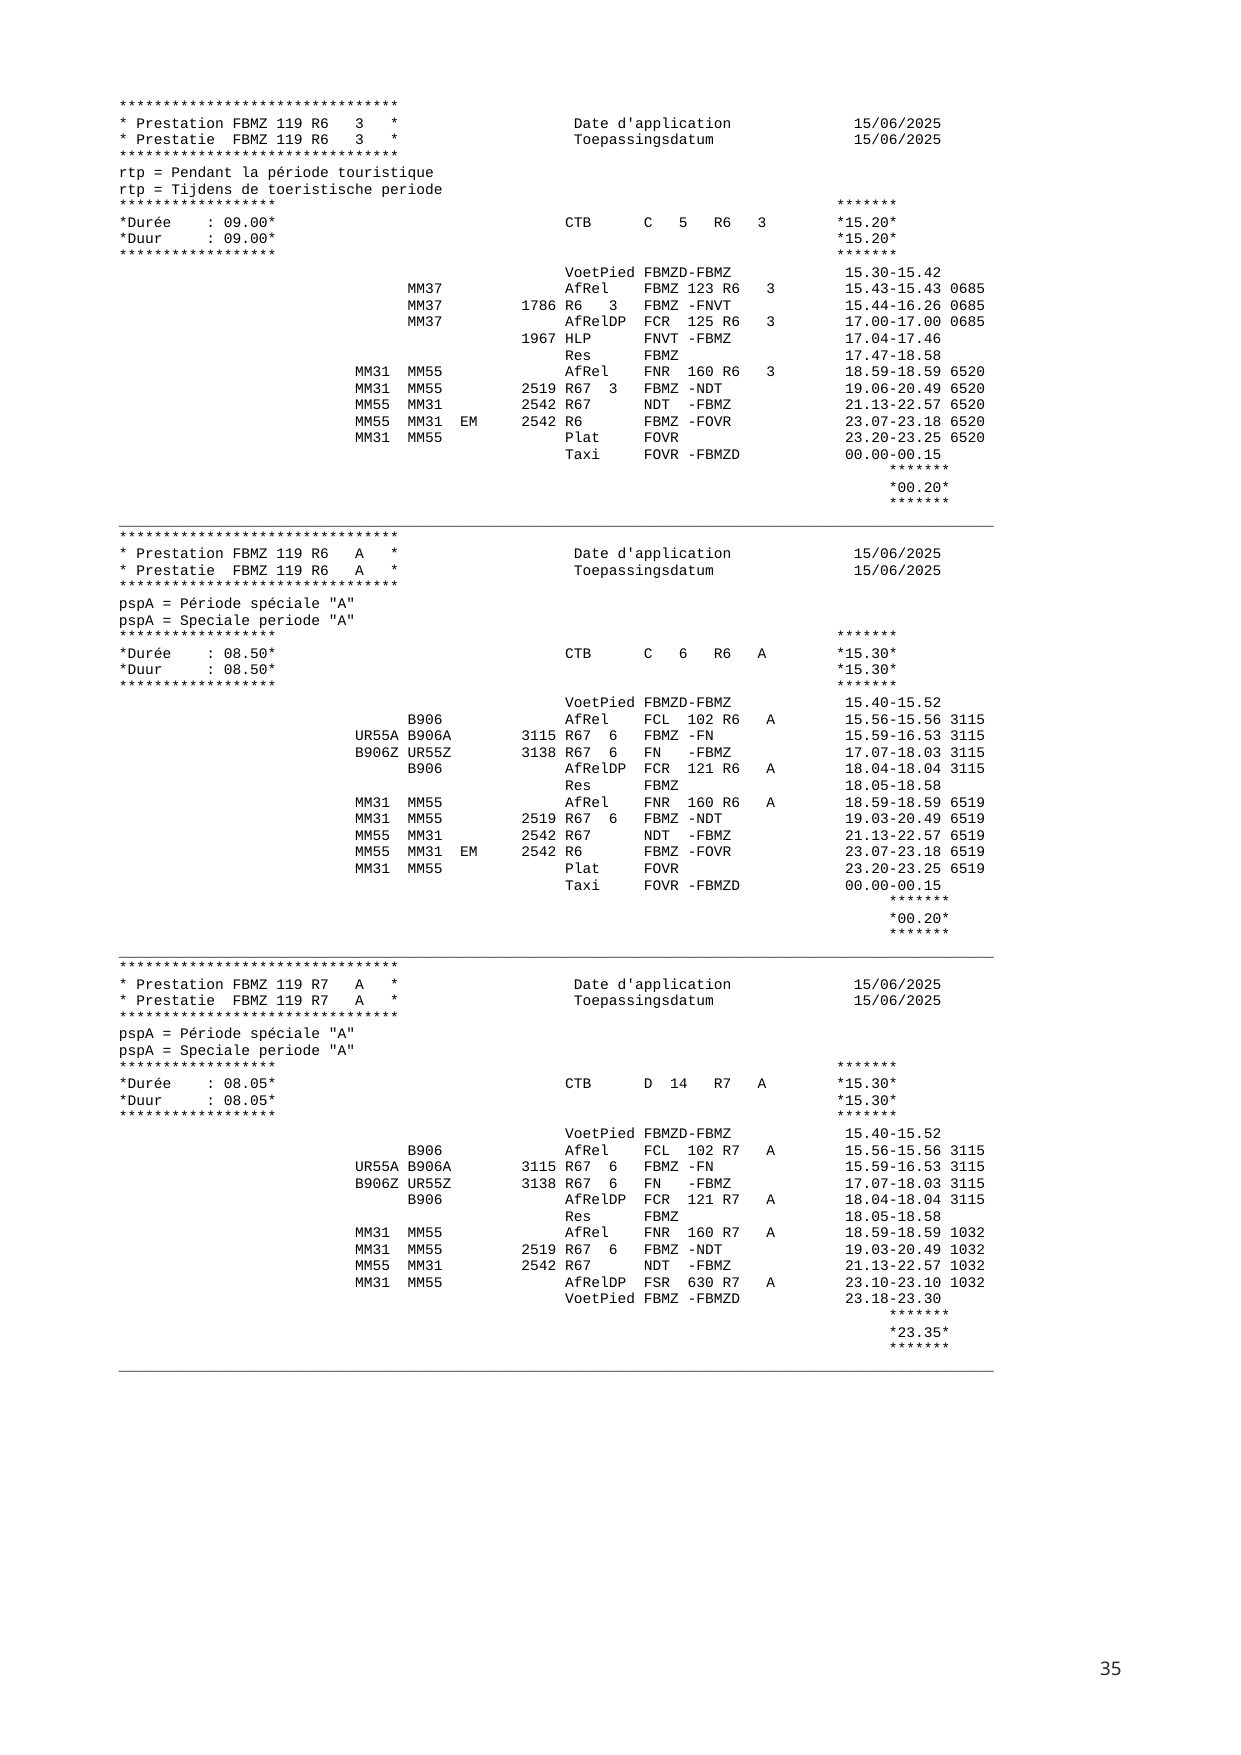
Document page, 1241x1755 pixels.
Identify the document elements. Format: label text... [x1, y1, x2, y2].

text ******************************** * Prestation FBMZ 119 R7 A * Date d'application 15/06/2025 * Prestatie FBMZ 119 R7 A * Toepassingsdatum 15/06/2025 ******************************** pspA = Période spéciale "A" pspA = Speciale periode "A" ****************** ******* *Durée : 08.05* CTB D 14 R7 A *15.30* *Duur : 08.05* *15.30* ****************** ******* VoetPied FBMZD-FBMZ 15.40-15.52 B906 AfRel FCL 102 R7 A 15.56-15.56 3115 UR55A B906A 3115 R67 6 FBMZ -FN 15.59-16.53 3115 B906Z UR55Z 3138 R67 6 FN -FBMZ 17.07-18.03 3115 B906 AfRelDP FCR 121 R7 A 18.04-18.04 3115 Res FBMZ 18.05-18.58 MM31 MM55 AfRel FNR 160 R7 A 18.59-18.59 1032 MM31 MM55 2519 R67 6 FBMZ -NDT 19.03-20.49 1032 MM55 MM31 2542 R67 NDT -FBMZ 21.13-22.57 1032 MM31 MM55 AfRelDP FSR 630 R7 A 23.10-23.10 1032 VoetPied FBMZ -FBMZD 23.18-23.30 ******* *23.35* ******* ____________________________________________________________________________________________________ [119, 961, 1122, 1374]
text ******************************** * Prestation FBMZ 119 R6 A * Date d'application 15/06/2025 * Prestatie FBMZ 119 R6 A * Toepassingsdatum 15/06/2025 ******************************** pspA = Période spéciale "A" pspA = Speciale periode "A" ****************** ******* *Durée : 08.50* CTB C 6 R6 A *15.30* *Duur : 08.50* *15.30* ****************** ******* VoetPied FBMZD-FBMZ 15.40-15.52 B906 AfRel FCL 102 R6 A 15.56-15.56 3115 UR55A B906A 3115 R67 6 FBMZ -FN 15.59-16.53 3115 B906Z UR55Z 3138 R67 6 FN -FBMZ 17.07-18.03 3115 B906 AfRelDP FCR 121 R6 A 18.04-18.04 3115 Res FBMZ 18.05-18.58 MM31 MM55 AfRel FNR 160 R6 A 18.59-18.59 6519 MM31 MM55 2519 R67 6 FBMZ -NDT 19.03-20.49 6519 MM55 MM31 2542 R67 NDT -FBMZ 21.13-22.57 6519 MM55 MM31 EM 2542 R6 FBMZ -FOVR 23.07-23.18 6519 MM31 MM55 Plat FOVR 23.20-23.25 6519 Taxi FOVR -FBMZD 00.00-00.15 ******* *00.20* ******* ____________________________________________________________________________________________________ [119, 530, 1122, 961]
text ******************************** * Prestation FBMZ 119 R6 3 * Date d'application 15/06/2025 * Prestatie FBMZ 119 R6 3 * Toepassingsdatum 15/06/2025 ******************************** rtp = Pendant la période touristique rtp = Tijdens de toeristische periode ****************** ******* *Durée : 09.00* CTB C 5 R6 3 *15.20* *Duur : 09.00* *15.20* ****************** ******* VoetPied FBMZD-FBMZ 15.30-15.42 MM37 AfRel FBMZ 123 R6 3 15.43-15.43 0685 MM37 1786 R6 3 FBMZ -FNVT 15.44-16.26 0685 MM37 AfRelDP FCR 125 R6 3 17.00-17.00 0685 1967 HLP FNVT -FBMZ 17.04-17.46 Res FBMZ 17.47-18.58 MM31 MM55 AfRel FNR 160 R6 3 18.59-18.59 6520 MM31 MM55 2519 R67 3 FBMZ -NDT 19.06-20.49 6520 MM55 MM31 2542 R67 NDT -FBMZ 21.13-22.57 6520 MM55 MM31 EM 2542 R6 FBMZ -FOVR 23.07-23.18 6520 MM31 MM55 Plat FOVR 23.20-23.25 6520 Taxi FOVR -FBMZD 00.00-00.15 ******* *00.20* ******* ____________________________________________________________________________________________________ [119, 99, 1122, 530]
